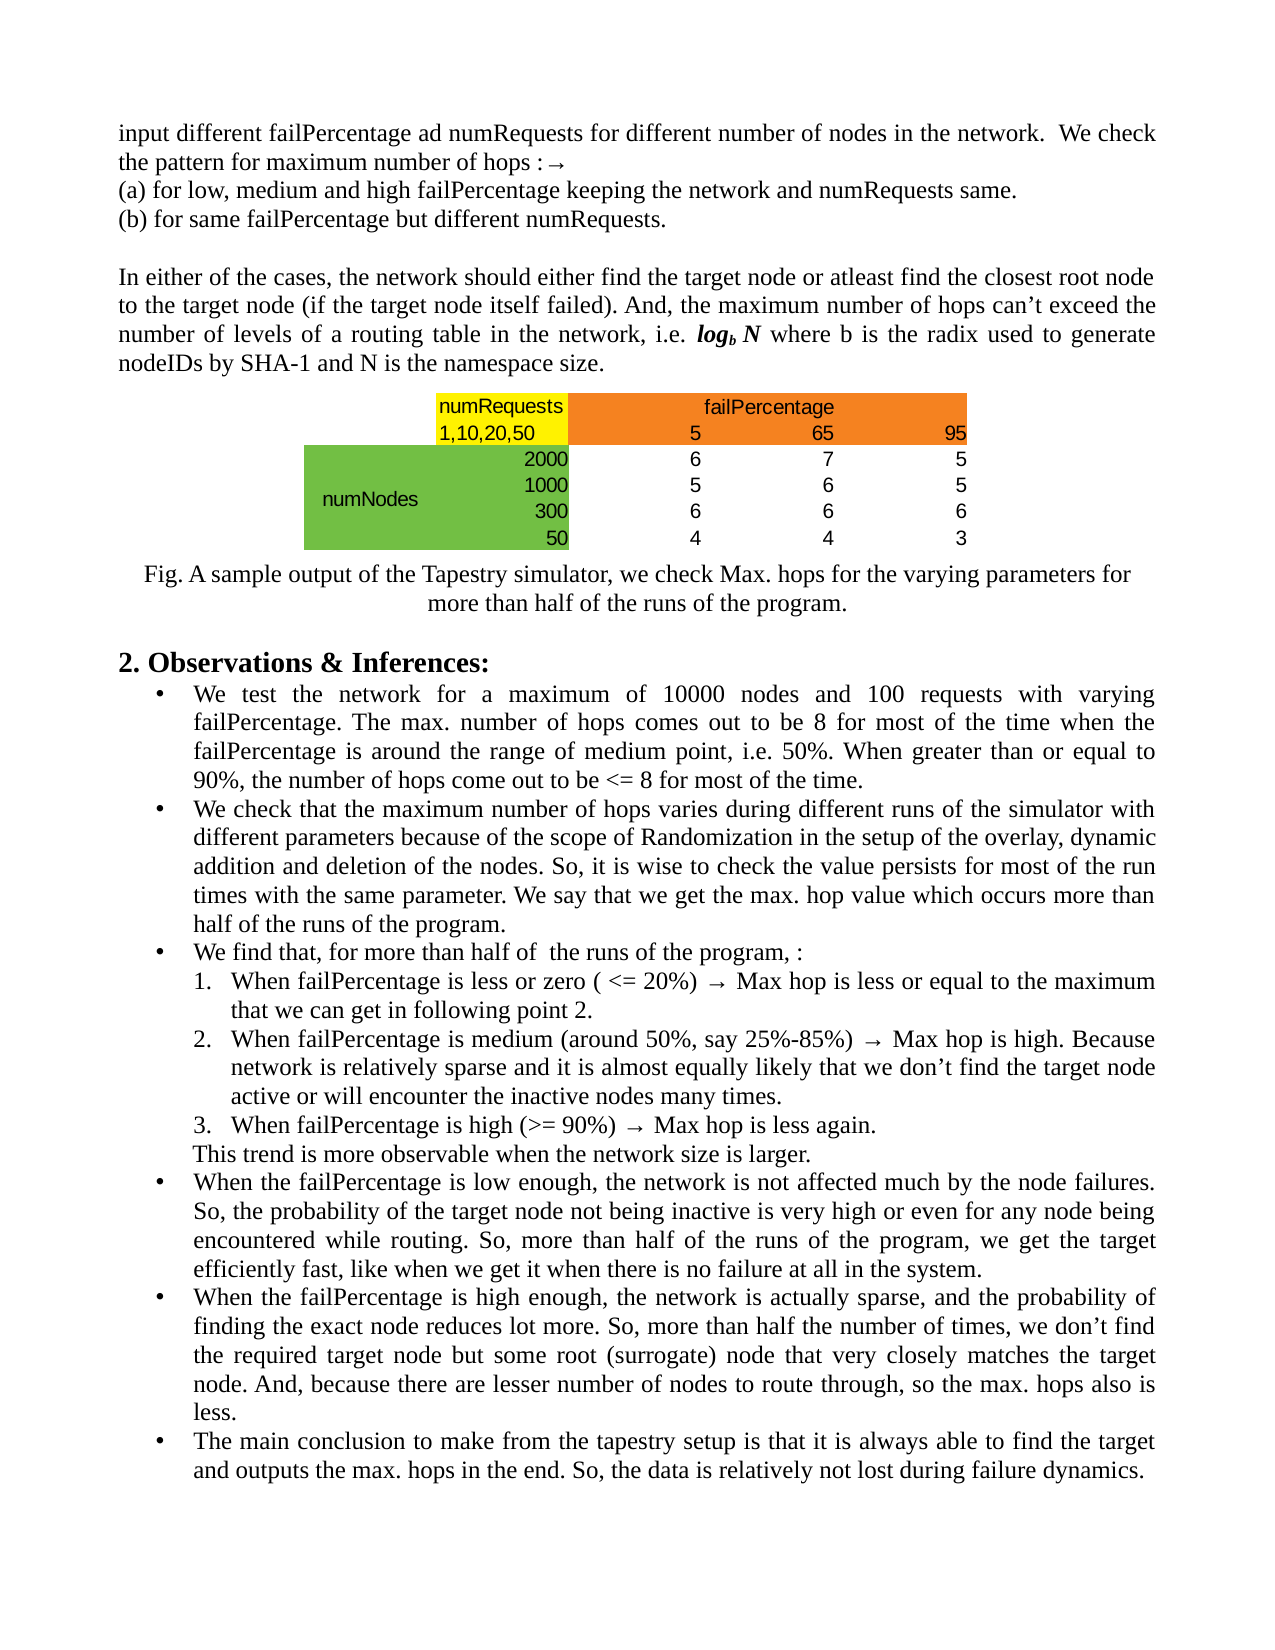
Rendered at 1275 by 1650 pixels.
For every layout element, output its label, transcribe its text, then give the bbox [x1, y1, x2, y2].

text input different failPercentage ad numRequests for different number of nodes in the network. We check the pattern for maximum number of hops :→ [118, 118, 1157, 176]
text This trend is more observable when the network size is larger. [192, 1139, 1157, 1167]
list When failPercentage is high (>= 90%) → Max hop is less again. [193, 1110, 1157, 1139]
list When failPercentage is medium (around 50%, say 25%-85%) → Max hop is high. Because network is relatively sparse and it is almost equally likely that we don’t find the target node active or will encounter the inactive nodes many times. [193, 1024, 1157, 1110]
list The main conclusion to make from the tapestry setup is that it is always able to find the target and outputs the max. hops in the end. So, the data is relatively not lost during failure dynamics. [156, 1426, 1157, 1484]
text In either of the cases, the network should either find the target node or atleast find the closest root node to the target node (if the target node itself failed). And, the maximum number of hops can’t exceed the number of levels of a routing table in the network, i.e. logb N where b is the radix used to generate nodeIDs by SHA-1 and N is the namespace size. [118, 262, 1157, 377]
list We find that, for more than half of the runs of the program, : [156, 937, 1157, 966]
list We check that the maximum number of hops varies during different runs of the simulator with different parameters because of the scope of Randomization in the setup of the overlay, dynamic addition and deletion of the nodes. So, it is wise to check the value persists for most of the run times with the same parameter. We say that we get the max. hop value which occurs more than half of the runs of the program. [156, 794, 1157, 937]
text (a) for low, medium and high failPercentage keeping the network and numRequests same. [118, 176, 1157, 204]
list When the failPercentage is high enough, the network is actually sparse, and the probability of finding the exact node reduces lot more. So, more than half the number of times, we don’t find the required target node but some root (surrogate) node that very closely matches the target node. And, because there are lesser number of nodes to route through, so the max. hops also is less. [156, 1282, 1157, 1426]
text Fig. A sample output of the Tapestry simulator, we check Max. hops for the varying parameters for more than half of the runs of the program. [118, 559, 1157, 616]
list When the failPercentage is low enough, the network is not affected much by the node failures. So, the probability of the target node not being inactive is very high or even for any node being encountered while routing. So, more than half of the runs of the program, we get the target efficiently fast, like when we get it when there is no failure at all in the system. [156, 1167, 1157, 1282]
text 2. Observations & Inferences: [118, 645, 1157, 679]
list When failPercentage is less or zero ( <= 20%) → Max hop is less or equal to the maximum that we can get in following point 2. [193, 966, 1157, 1024]
list We test the network for a maximum of 10000 nodes and 100 requests with varying failPercentage. The max. number of hops comes out to be 8 for most of the time when the failPercentage is around the range of medium point, i.e. 50%. When greater than or equal to 90%, the number of hops come out to be <= 8 for most of the time. [156, 679, 1157, 794]
text (b) for same failPercentage but different numRequests. [118, 204, 1157, 233]
